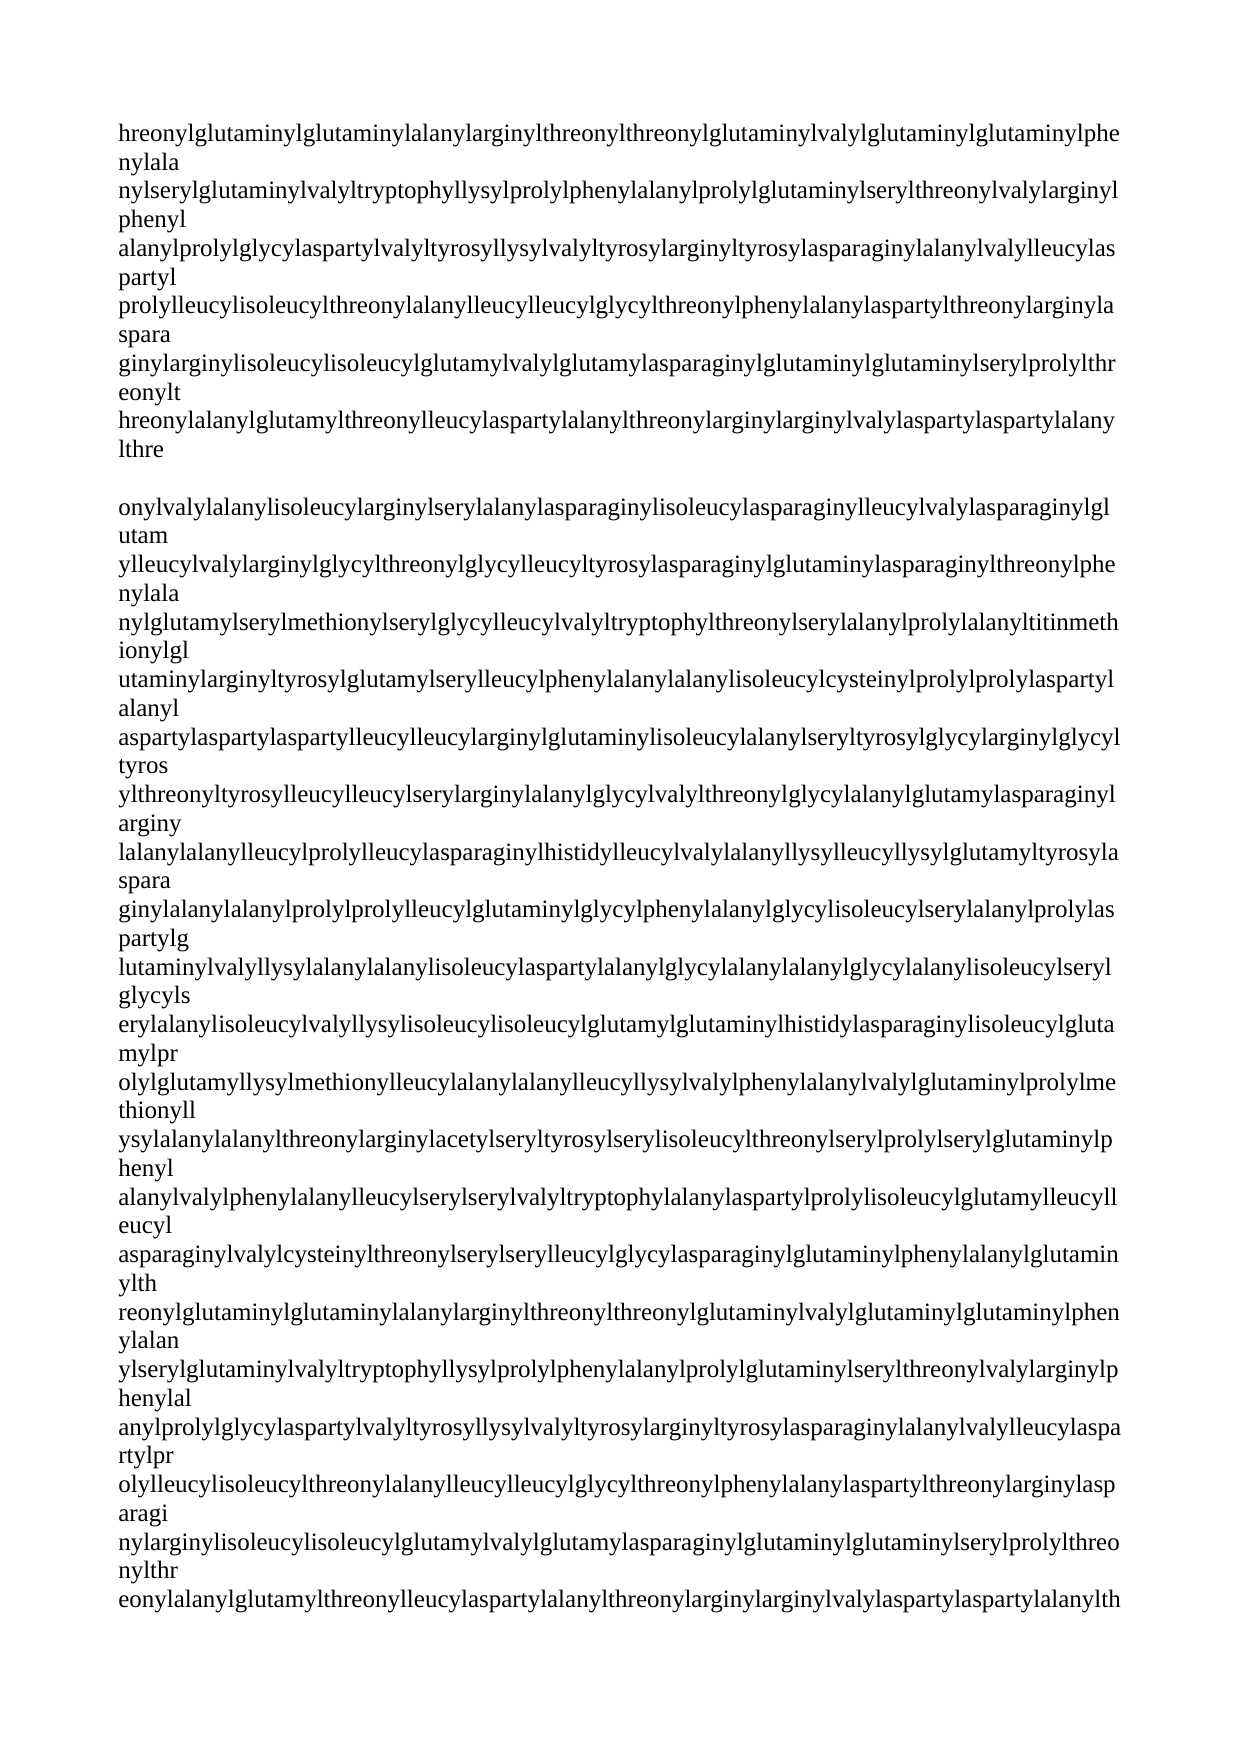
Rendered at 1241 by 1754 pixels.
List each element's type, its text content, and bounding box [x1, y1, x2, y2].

text onylvalylalanylisoleucylarginylserylalanylasparaginylisoleucylasparaginylleucylvalylasparaginylglutam ylleucylvalylarginylglycylthreonylglycylleucyltyrosylasparaginylglutaminylasparaginylthreonylphenylala nylglutamylserylmethionylserylglycylleucylvalyltryptophylthreonylserylalanylprolylalanyltitinmethionylgl utaminylarginyltyrosylglutamylserylleucylphenylalanylalanylisoleucylcysteinylprolylprolylaspartylalanyl aspartylaspartylaspartylleucylleucylarginylglutaminylisoleucylalanylseryltyrosylglycylarginylglycyltyros ylthreonyltyrosylleucylleucylserylarginylalanylglycylvalylthreonylglycylalanylglutamylasparaginylarginy lalanylalanylleucylprolylleucylasparaginylhistidylleucylvalylalanyllysylleucyllysylglutamyltyrosylaspara ginylalanylalanylprolylprolylleucylglutaminylglycylphenylalanylglycylisoleucylserylalanylprolylaspartylg lutaminylvalyllysylalanylalanylisoleucylaspartylalanylglycylalanylalanylglycylalanylisoleucylserylglycyls erylalanylisoleucylvalyllysylisoleucylisoleucylglutamylglutaminylhistidylasparaginylisoleucylglutamylpr olylglutamyllysylmethionylleucylalanylalanylleucyllysylvalylphenylalanylvalylglutaminylprolylmethionyll ysylalanylalanylthreonylarginylacetylseryltyrosylserylisoleucylthreonylserylprolylserylglutaminylphenyl alanylvalylphenylalanylleucylserylserylvalyltryptophylalanylaspartylprolylisoleucylglutamylleucylleucyl asparaginylvalylcysteinylthreonylserylserylleucylglycylasparaginylglutaminylphenylalanylglutaminylth reonylglutaminylglutaminylalanylarginylthreonylthreonylglutaminylvalylglutaminylglutaminylphenylalan ylserylglutaminylvalyltryptophyllysylprolylphenylalanylprolylglutaminylserylthreonylvalylarginylphenylal anylprolylglycylaspartylvalyltyrosyllysylvalyltyrosylarginyltyrosylasparaginylalanylvalylleucylaspartylpr olylleucylisoleucylthreonylalanylleucylleucylglycylthreonylphenylalanylaspartylthreonylarginylasparagi nylarginylisoleucylisoleucylglutamylvalylglutamylasparaginylglutaminylglutaminylserylprolylthreonylthr eonylalanylglutamylthreonylleucylaspartylalanylthreonylarginylarginylvalylaspartylaspartylalanylth [118, 463, 1122, 1613]
text hreonylglutaminylglutaminylalanylarginylthreonylthreonylglutaminylvalylglutaminylglutaminylphenylala nylserylglutaminylvalyltryptophyllysylprolylphenylalanylprolylglutaminylserylthreonylvalylarginylphenyl alanylprolylglycylaspartylvalyltyrosyllysylvalyltyrosylarginyltyrosylasparaginylalanylvalylleucylaspartyl prolylleucylisoleucylthreonylalanylleucylleucylglycylthreonylphenylalanylaspartylthreonylarginylaspara ginylarginylisoleucylisoleucylglutamylvalylglutamylasparaginylglutaminylglutaminylserylprolylthreonylt hreonylalanylglutamylthreonylleucylaspartylalanylthreonylarginylarginylvalylaspartylaspartylalanylthre [118, 118, 1122, 463]
